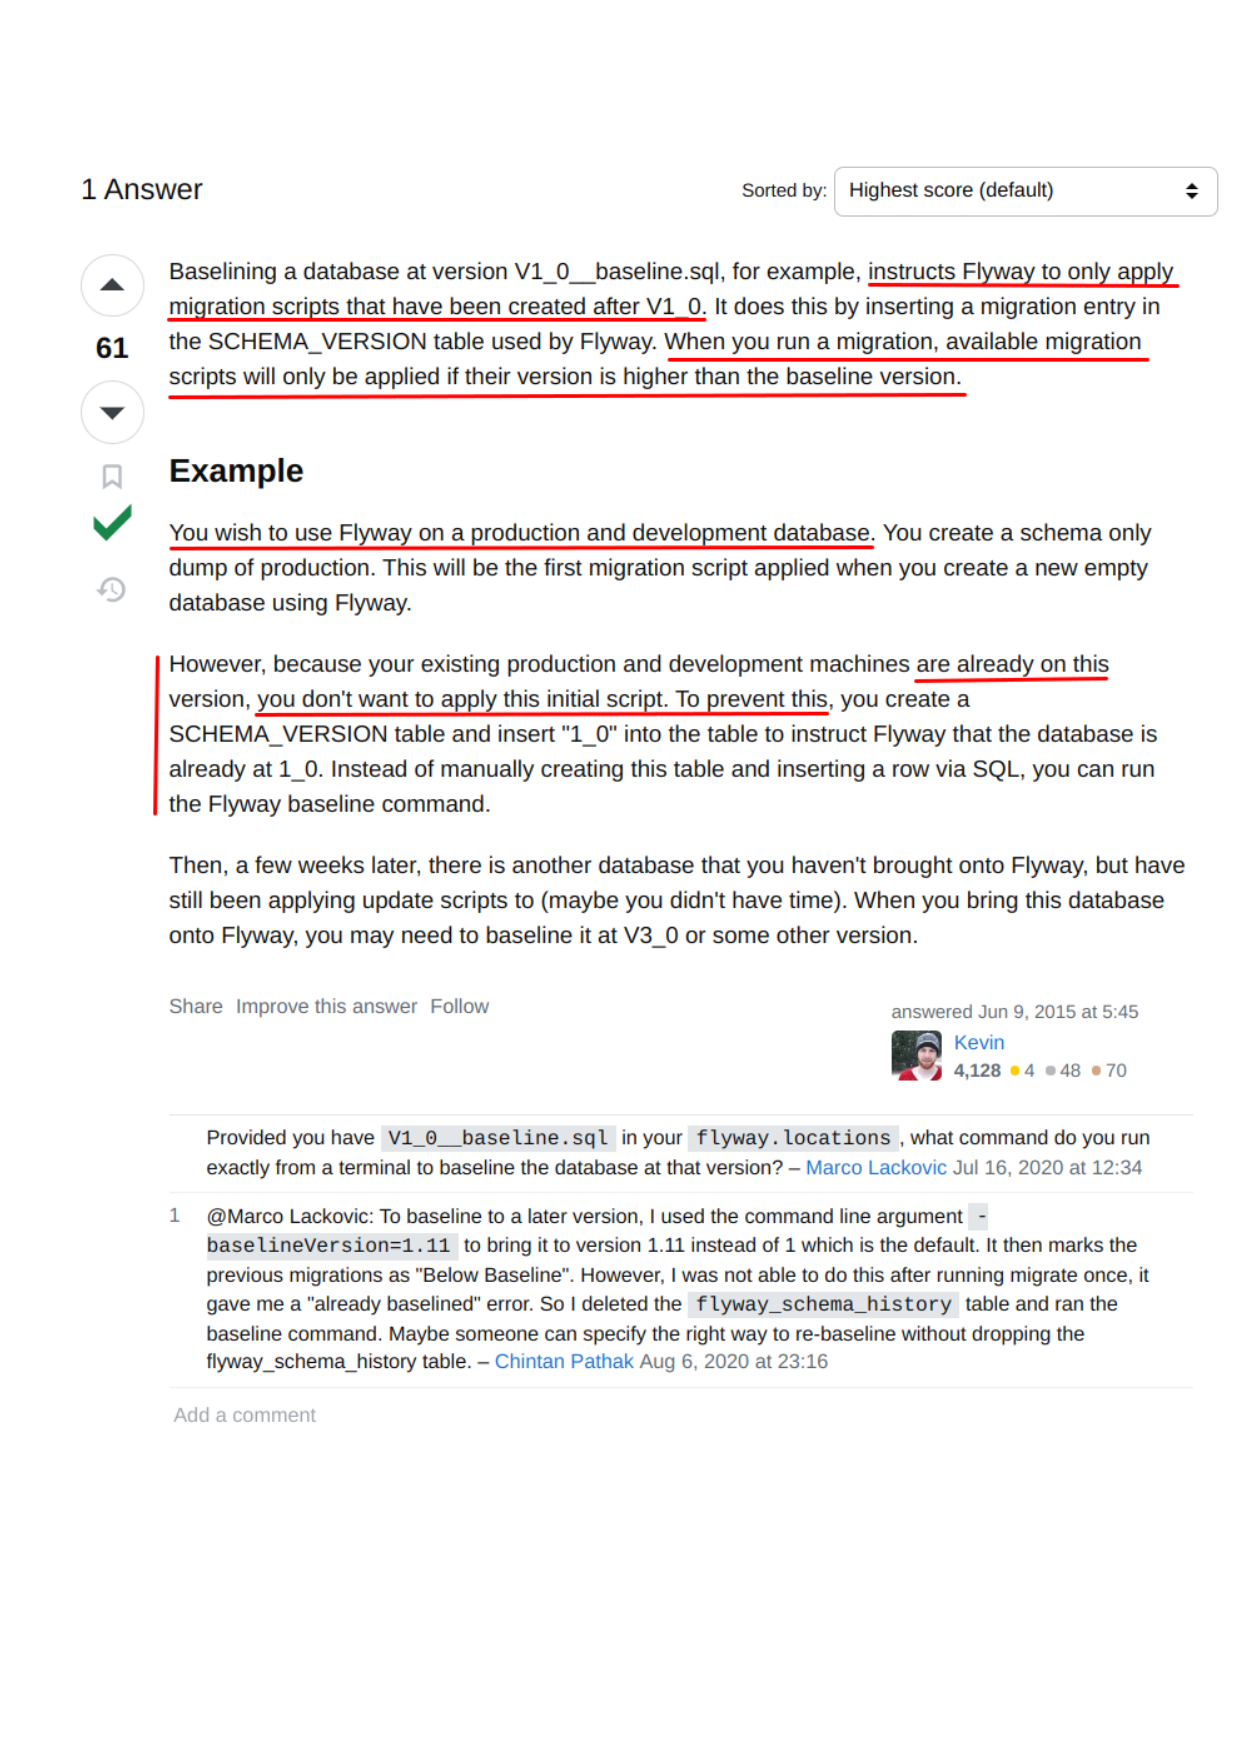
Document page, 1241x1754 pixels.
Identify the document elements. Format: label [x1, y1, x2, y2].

picture [57, 158, 1240, 1442]
